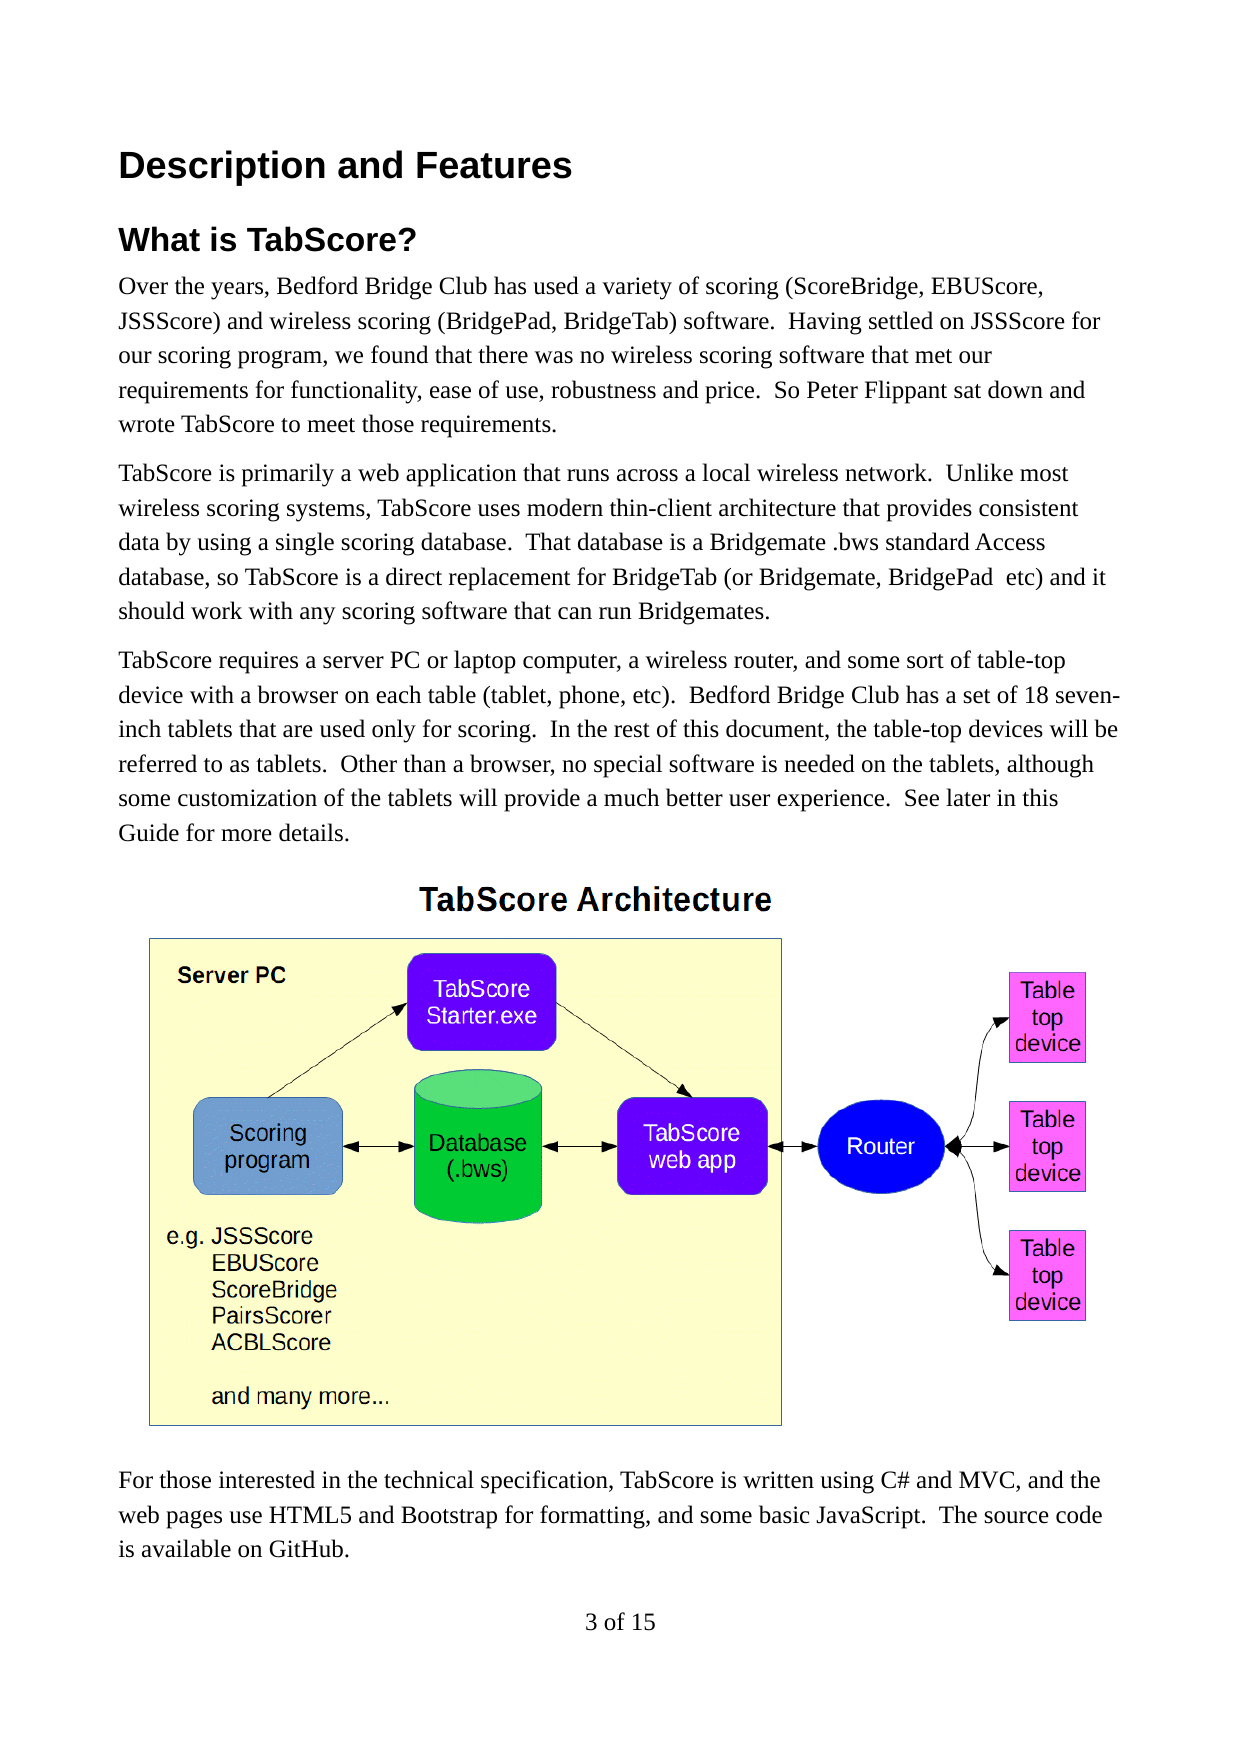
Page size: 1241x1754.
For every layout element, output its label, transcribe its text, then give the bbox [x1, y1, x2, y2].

subtitle What is TabScore? [118, 220, 1122, 259]
text Over the years, Bedford Bridge Club has used a variety of scoring (ScoreBridge, EBUScore, JSSScore) and wireless scoring (BridgePad, BridgeTab) software. Having settled on JSSScore for our scoring program, we found that there was no wireless scoring software that met our requirements for functionality, ease of use, robustness and price. So Peter Flippant sat down and wrote TabScore to meet those requirements. [118, 271, 1122, 438]
text For those interested in the technical specification, TabScore is written using C# and MVC, and the web pages use HTML5 and Bootstrap for formatting, and some basic JavaScript. The source code is available on GitHub. [118, 867, 1122, 1563]
picture [139, 866, 1101, 1460]
text TabScore requires a server PC or laptop computer, a wireless router, and some sort of table-top device with a browser on each table (tablet, phone, etc). Bedford Bridge Club has a set of 18 seven-inch tablets that are used only for scoring. In the rest of this document, the table-top devices will be referred to as tablets. Other than a browser, no special software is needed on the tablets, although some customization of the tablets will provide a much better user experience. See later in this Guide for more details. [118, 645, 1122, 846]
subtitle Description and Features [118, 143, 1122, 187]
text TabScore is primarily a web application that runs across a local wireless network. Unlike most wireless scoring systems, TabScore uses modern thin-client architecture that provides consistent data by using a single scoring database. That database is a Bridgemate .bws standard Access database, so TabScore is a direct replacement for BridgeTab (or Bridgemate, BridgePad etc) and it should work with any scoring software that can run Bridgemates. [118, 458, 1122, 625]
